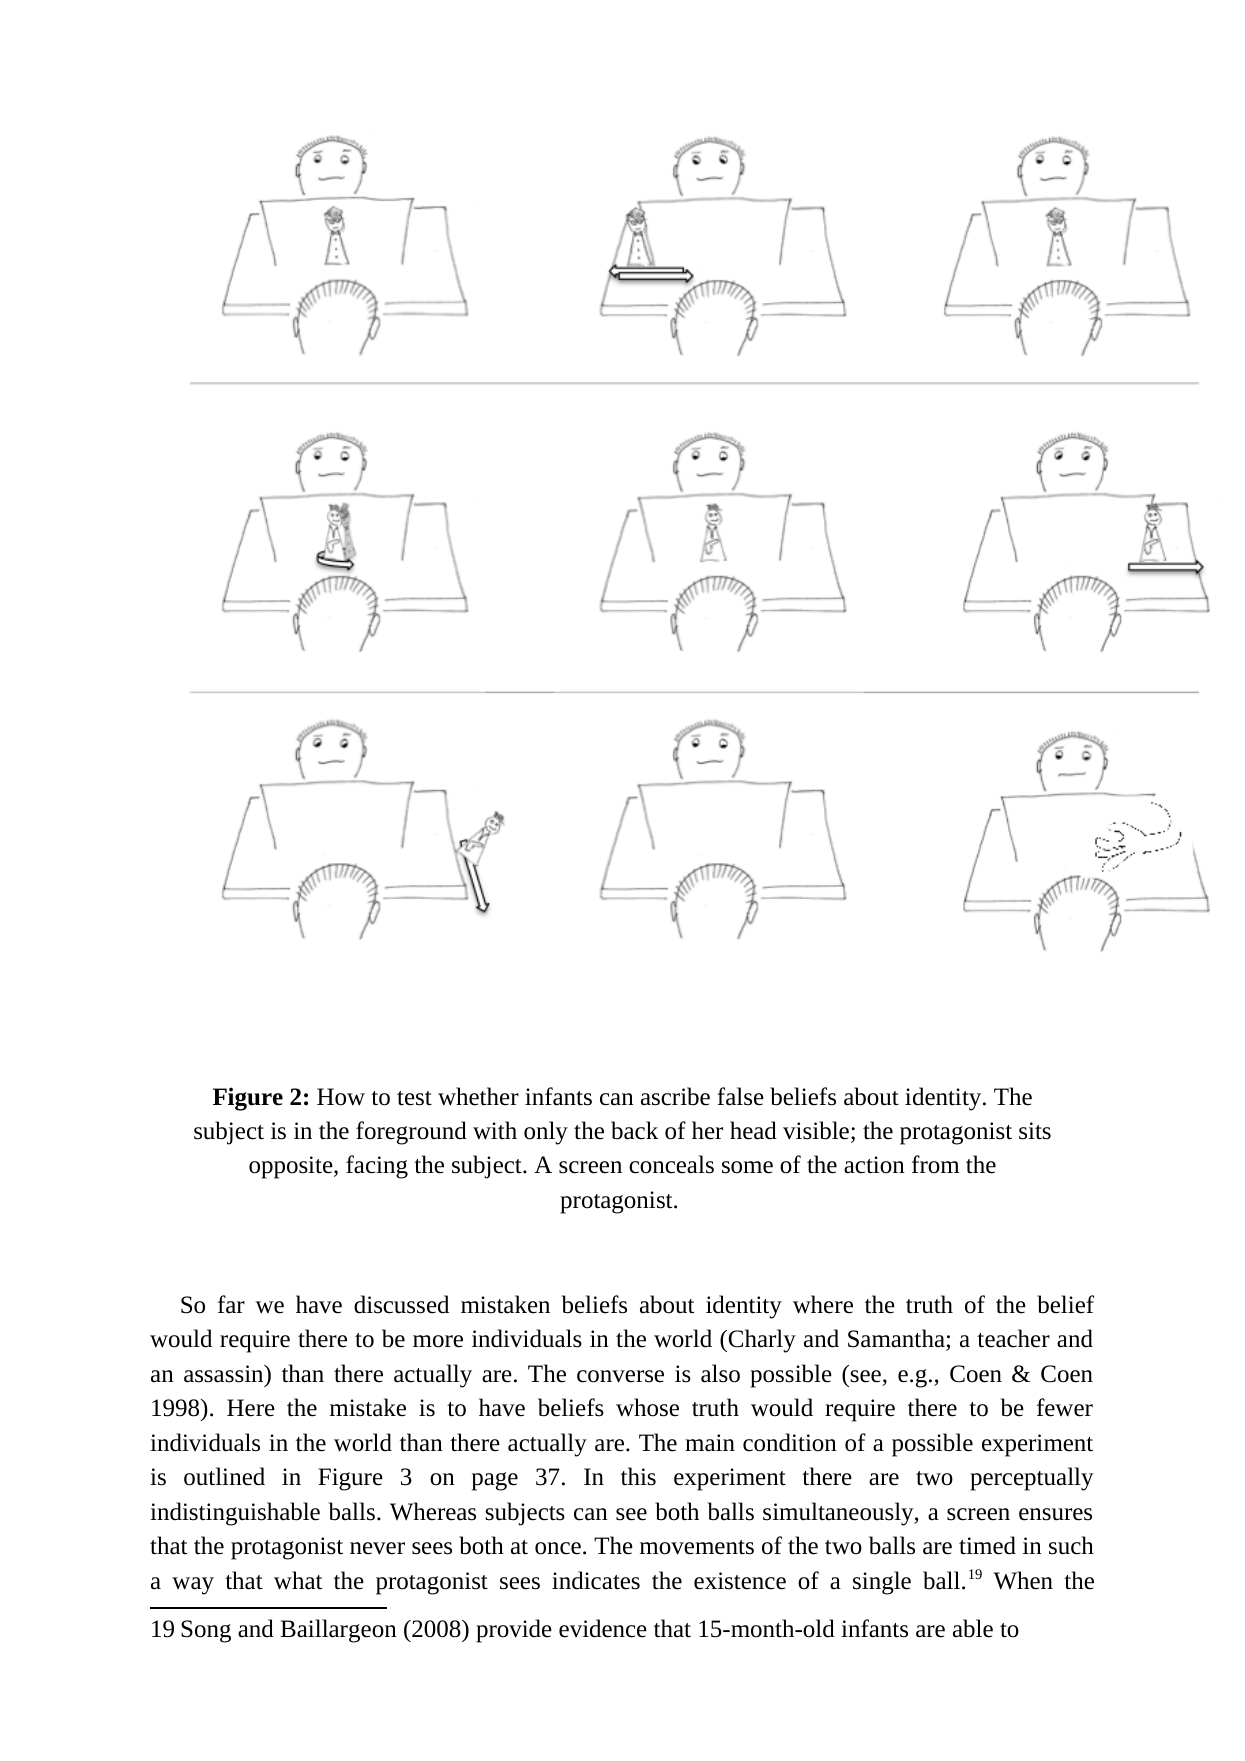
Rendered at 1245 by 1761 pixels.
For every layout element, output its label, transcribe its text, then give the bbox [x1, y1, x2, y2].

text Song and Baillargeon (2008 ) provide evidence that 15-month-old infants are able to [150, 1614, 1095, 1642]
text So far we have discussed mistaken beliefs about identity where the truth of the belief would require there to be more individuals in the world (Charly and Samantha; a teacher and an assassin) than there actually are. The converse is also possible (see, e.g., Coen & Coen 1998 ). Here the mistake is to have beliefs whose truth would require there to be fewer individuals in the world than there actually are. The main condition of a possible experiment is outlined in Figure 3 on page 37 . In this experiment there are two perceptually indistinguishable balls. Whereas subjects can see both balls simultaneously, a screen ensures that the protagonist never sees both at once. The movements of the two balls are timed in such a way that what the protagonist sees indicates the existence of a single ball. When the protagonist sees a ball appear from behind the screen and leave the scene (panels 5-7 in Figure 5), this provides a reason for the protagonist to believe that there is nothing behind the screen. Infants could only be sensitive to this belief if they were able to track beliefs involving identity. Sensitivity to this belief might be manifested by comparing this condition with a modified condition in which the protagonist manifestly knows that there are two balls. If subjects show more surprise when the protagonist reaches around the screen (say) in the original condition than in the modified condition, this too would be evidence for full-blown over minimal theory of mind cognition. [150, 1290, 1095, 1594]
picture [187, 118, 1244, 989]
text Figure 2: How to test whether infants can ascribe false beliefs about identity. The subject is in the foreground with only the back of her head visible; the protagonist sits opposite, facing the subject. A screen conceals some of the action from the protagonist. [187, 1082, 1057, 1214]
